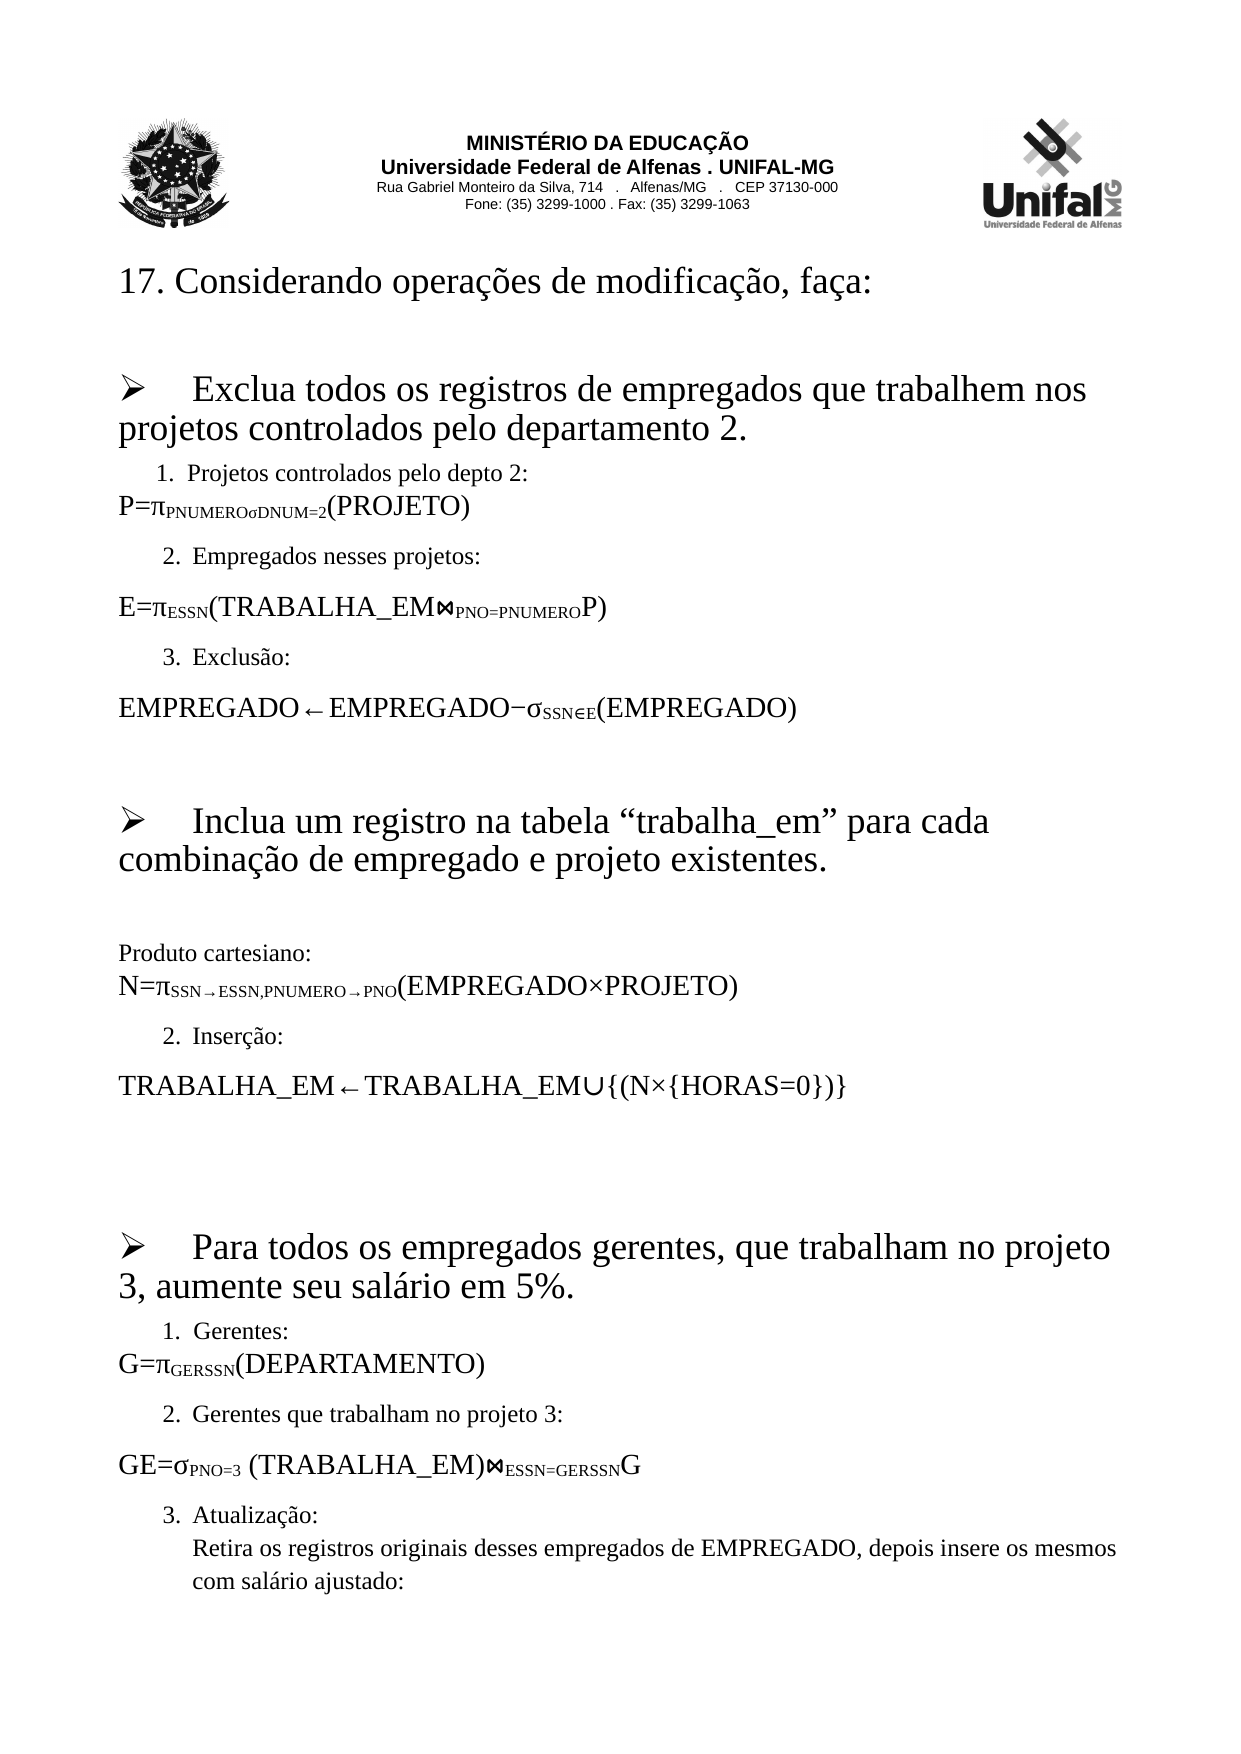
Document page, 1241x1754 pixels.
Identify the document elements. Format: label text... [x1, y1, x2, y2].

list Empregados nesses projetos: [162, 541, 1122, 570]
text N=πSSN→ESSN,PNUMERO→PNO​(EMPREGADO×PROJETO) [118, 968, 1122, 1001]
text P=πPNUMERO​σDNUM=2​(PROJETO) [118, 488, 1122, 522]
list Exclua todos os registros de empregados que trabalhem nos projetos controlados pelo departamento 2. [118, 371, 1122, 448]
text E=πESSN​(TRABALHA_EM⋈PNO=PNUMERO​P) [118, 589, 1122, 623]
text TRABALHA_EM←TRABALHA_EM∪{(N×{HORAS=0})} [118, 1068, 1122, 1102]
list 1. Projetos controlados pelo depto 2: [118, 461, 1122, 487]
list Inserção: [162, 1021, 1122, 1049]
text GE=σPNO=3​ (TRABALHA_EM)⋈ESSN=GERSSN​G [118, 1447, 1122, 1480]
list Para todos os empregados gerentes, que trabalham no projeto 3, aumente seu salário em 5%. [118, 1228, 1122, 1306]
picture [118, 118, 230, 228]
list Atualização: Retira os registros originais desses empregados de EMPREGADO, depois insere os mesmos com salário ajustado: [162, 1500, 1122, 1595]
list Inclua um registro na tabela “trabalha_em” para cada combinação de empregado e projeto existentes. [118, 802, 1122, 880]
list Produto cartesiano: [118, 941, 1122, 966]
list Gerentes que trabalham no projeto 3: [162, 1399, 1122, 1428]
text G=πGERSSN​(DEPARTAMENTO) [118, 1346, 1122, 1380]
list Exclusão: [162, 642, 1122, 671]
list 1. Gerentes: [118, 1319, 1122, 1345]
text 17. Considerando operações de modificação, faça: [118, 263, 1122, 302]
text EMPREGADO←EMPREGADO−σSSN∈E​(EMPREGADO) [118, 690, 1122, 723]
picture [983, 118, 1122, 228]
